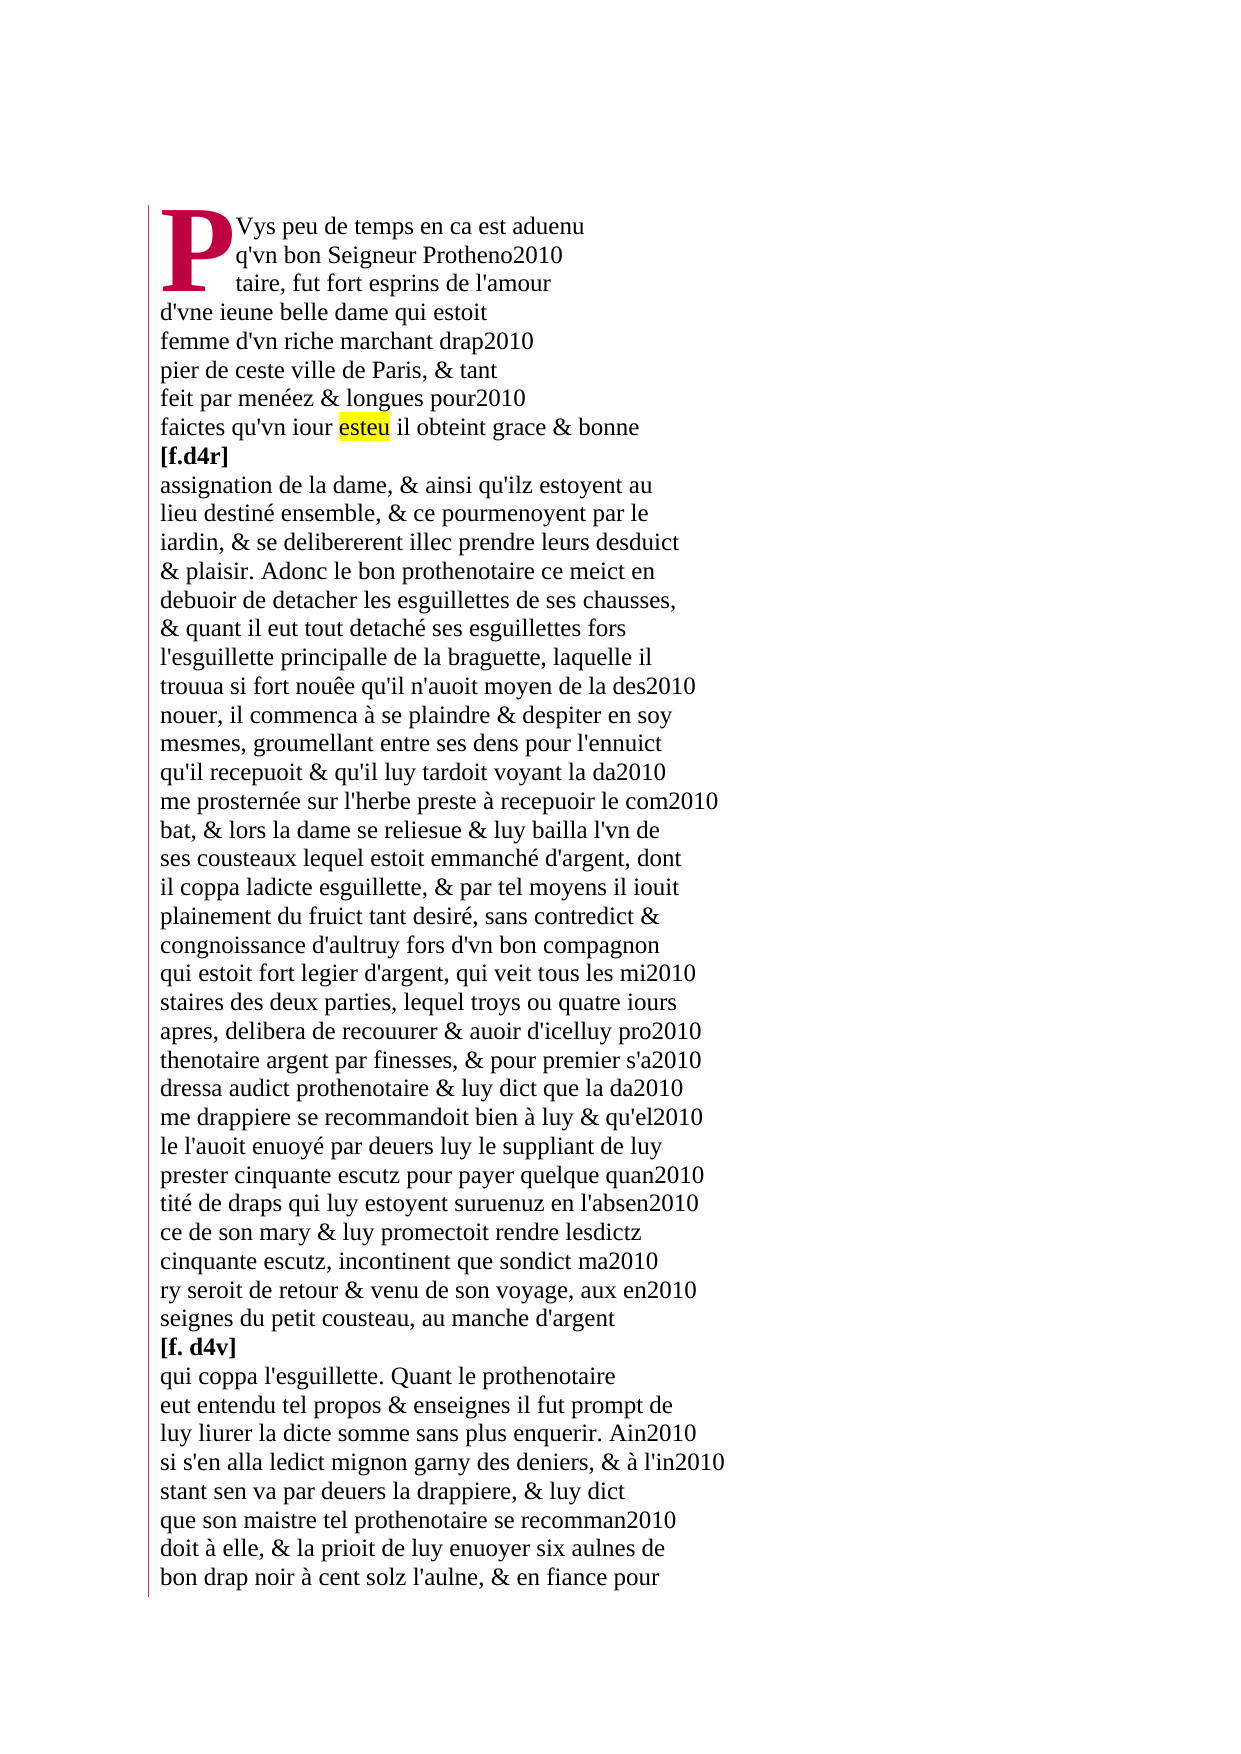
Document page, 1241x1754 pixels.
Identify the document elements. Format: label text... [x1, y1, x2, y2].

text PVys peu de temps en ca est aduenu q'vn bon Seigneur Protheno2010 taire, fut fort esprins de l'amour d'vne ieune belle dame qui estoit femme d'vn riche marchant drap2010 pier de ceste ville de Paris, & tant feit par menéez & longues pour2010 faictes qu'vn iour esteu il obteint grace & bonne [f.d4r] assignation de la dame, & ainsi qu'ilz estoyent au lieu destiné ensemble, & ce pourmenoyent par le iardin, & se delibererent illec prendre leurs desduict & plaisir. Adonc le bon prothenotaire ce meict en debuoir de detacher les esguillettes de ses chausses, & quant il eut tout detaché ses esguillettes fors l'esguillette principalle de la braguette, laquelle il trouua si fort nouêe qu'il n'auoit moyen de la des2010 nouer, il commenca à se plaindre & despiter en soy mesmes, groumellant entre ses dens pour l'ennuict qu'il recepuoit & qu'il luy tardoit voyant la da2010 me prosternée sur l'herbe preste à recepuoir le com2010 bat, & lors la dame se reliesue & luy bailla l'vn de ses cousteaux lequel estoit emmanché d'argent, dont il coppa ladicte esguillette, & par tel moyens il iouit plainement du fruict tant desiré, sans contredict & congnoissance d'aultruy fors d'vn bon compagnon qui estoit fort legier d'argent, qui veit tous les mi2010 staires des deux parties, lequel troys ou quatre iours apres, delibera de recouurer & auoir d'icelluy pro2010 thenotaire argent par finesses, & pour premier s'a2010 dressa audict prothenotaire & luy dict que la da2010 me drappiere se recommandoit bien à luy & qu'el2010 le l'auoit enuoyé par deuers luy le suppliant de luy prester cinquante escutz pour payer quelque quan2010 tité de draps qui luy estoyent suruenuz en l'absen2010 ce de son mary & luy promectoit rendre lesdictz cinquante escutz, incontinent que sondict ma2010 ry seroit de retour & venu de son voyage, aux en2010 seignes du petit cousteau, au manche d'argent [f. d4v] qui coppa l'esguillette. Quant le prothenotaire eut entendu tel propos & enseignes il fut prompt de luy liurer la dicte somme sans plus enquerir. Ain2010 si s'en alla ledict mignon garny des deniers, & à l'in2010 stant sen va par deuers la drappiere, & luy dict que son maistre tel prothenotaire se recomman2010 doit à elle, & la prioit de luy enuoyer six aulnes de bon drap noir à cent solz l'aulne, & en fiance pour [149, 205, 1093, 1597]
